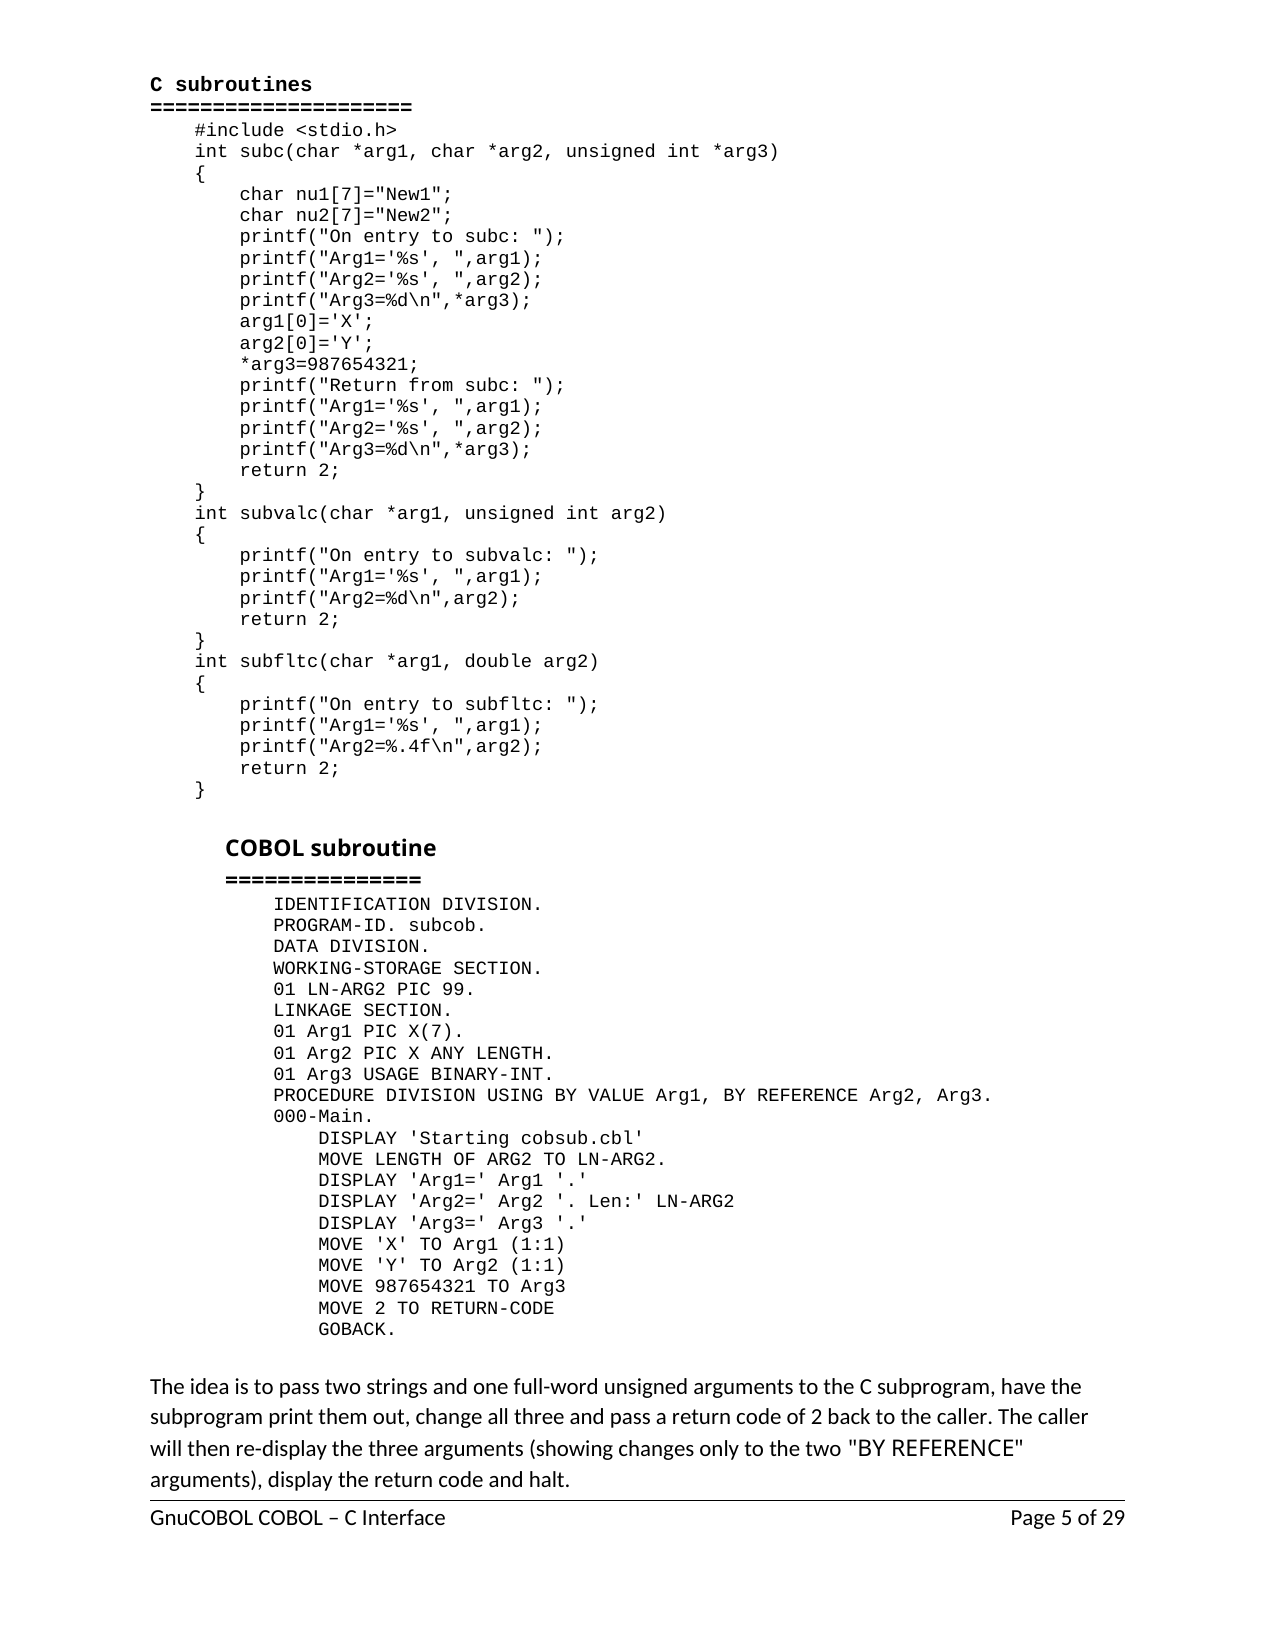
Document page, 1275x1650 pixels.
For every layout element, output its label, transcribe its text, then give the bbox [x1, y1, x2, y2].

text printf("Arg2=%.4f\n",arg2); [194, 737, 1125, 758]
text MOVE 987654321 TO Arg3 [194, 1277, 1125, 1298]
text 000-Main. [194, 1107, 1125, 1128]
text return 2; [194, 461, 1125, 482]
text { [194, 673, 1125, 695]
text printf("Arg1='%s', ",arg1); [194, 567, 1125, 588]
text DISPLAY 'Arg2=' Arg2 '. Len:' LN-ARG2 [194, 1192, 1125, 1213]
text MOVE 'Y' TO Arg2 (1:1) [194, 1256, 1125, 1277]
text DATA DIVISION. [194, 937, 1125, 958]
text GOBACK. [194, 1320, 1125, 1341]
text #include <stdio.h> [194, 121, 1125, 142]
text printf("Arg2='%s', ",arg2); [194, 418, 1125, 440]
text printf("Arg2='%s', ",arg2); [194, 270, 1125, 291]
text DISPLAY 'Starting cobsub.cbl' [194, 1128, 1125, 1150]
text return 2; [194, 610, 1125, 631]
text printf("Arg3=%d\n",*arg3); [194, 291, 1125, 312]
text ===================== [150, 97, 1125, 121]
text printf("On entry to subfltc: "); [194, 695, 1125, 716]
text 01 LN-ARG2 PIC 99. [194, 980, 1125, 1001]
text IDENTIFICATION DIVISION. [194, 895, 1125, 916]
text { [194, 525, 1125, 546]
text 01 Arg1 PIC X(7). [194, 1022, 1125, 1043]
text 01 Arg3 USAGE BINARY-INT. [194, 1065, 1125, 1086]
text arg1[0]='X'; [194, 312, 1125, 333]
text int subvalc(char *arg1, unsigned int arg2) [194, 503, 1125, 525]
text printf("Return from subc: "); [194, 376, 1125, 397]
text *arg3=987654321; [194, 355, 1125, 376]
text C subroutines [150, 74, 1125, 97]
text printf("Arg3=%d\n",*arg3); [194, 440, 1125, 461]
text =============== [150, 863, 1125, 895]
text char nu1[7]="New1"; [194, 185, 1125, 206]
text MOVE 'X' TO Arg1 (1:1) [194, 1235, 1125, 1256]
text MOVE LENGTH OF ARG2 TO LN-ARG2. [194, 1150, 1125, 1171]
text DISPLAY 'Arg1=' Arg1 '.' [194, 1171, 1125, 1192]
text COBOL subroutine [150, 832, 1125, 863]
text int subc(char *arg1, char *arg2, unsigned int *arg3) [194, 142, 1125, 163]
text } [194, 631, 1125, 652]
text printf("Arg1='%s', ",arg1); [194, 397, 1125, 418]
text 01 Arg2 PIC X ANY LENGTH. [194, 1043, 1125, 1065]
text PROGRAM-ID. subcob. [194, 916, 1125, 937]
text The idea is to pass two strings and one full-word unsigned arguments to the C subprogram, have the subprogram print them out, change all three and pass a return code of 2 back to the caller. The caller will then re-display the three arguments (showing changes only to the two "BY REFERENCE" arguments), display the return code and halt. [150, 1372, 1125, 1493]
text return 2; [194, 758, 1125, 780]
text LINKAGE SECTION. [194, 1001, 1125, 1022]
text PROCEDURE DIVISION USING BY VALUE Arg1, BY REFERENCE Arg2, Arg3. [194, 1086, 1125, 1107]
text DISPLAY 'Arg3=' Arg3 '.' [194, 1213, 1125, 1235]
text printf("Arg1='%s', ",arg1); [194, 716, 1125, 737]
text arg2[0]='Y'; [194, 333, 1125, 355]
text printf("Arg1='%s', ",arg1); [194, 248, 1125, 270]
text { [194, 163, 1125, 185]
text printf("On entry to subc: "); [194, 227, 1125, 248]
text char nu2[7]="New2"; [194, 206, 1125, 227]
text } [194, 780, 1125, 801]
text printf("On entry to subvalc: "); [194, 546, 1125, 567]
text printf("Arg2=%d\n",arg2); [194, 588, 1125, 610]
text MOVE 2 TO RETURN-CODE [194, 1298, 1125, 1320]
text int subfltc(char *arg1, double arg2) [194, 652, 1125, 673]
text } [194, 482, 1125, 503]
text WORKING-STORAGE SECTION. [194, 958, 1125, 980]
